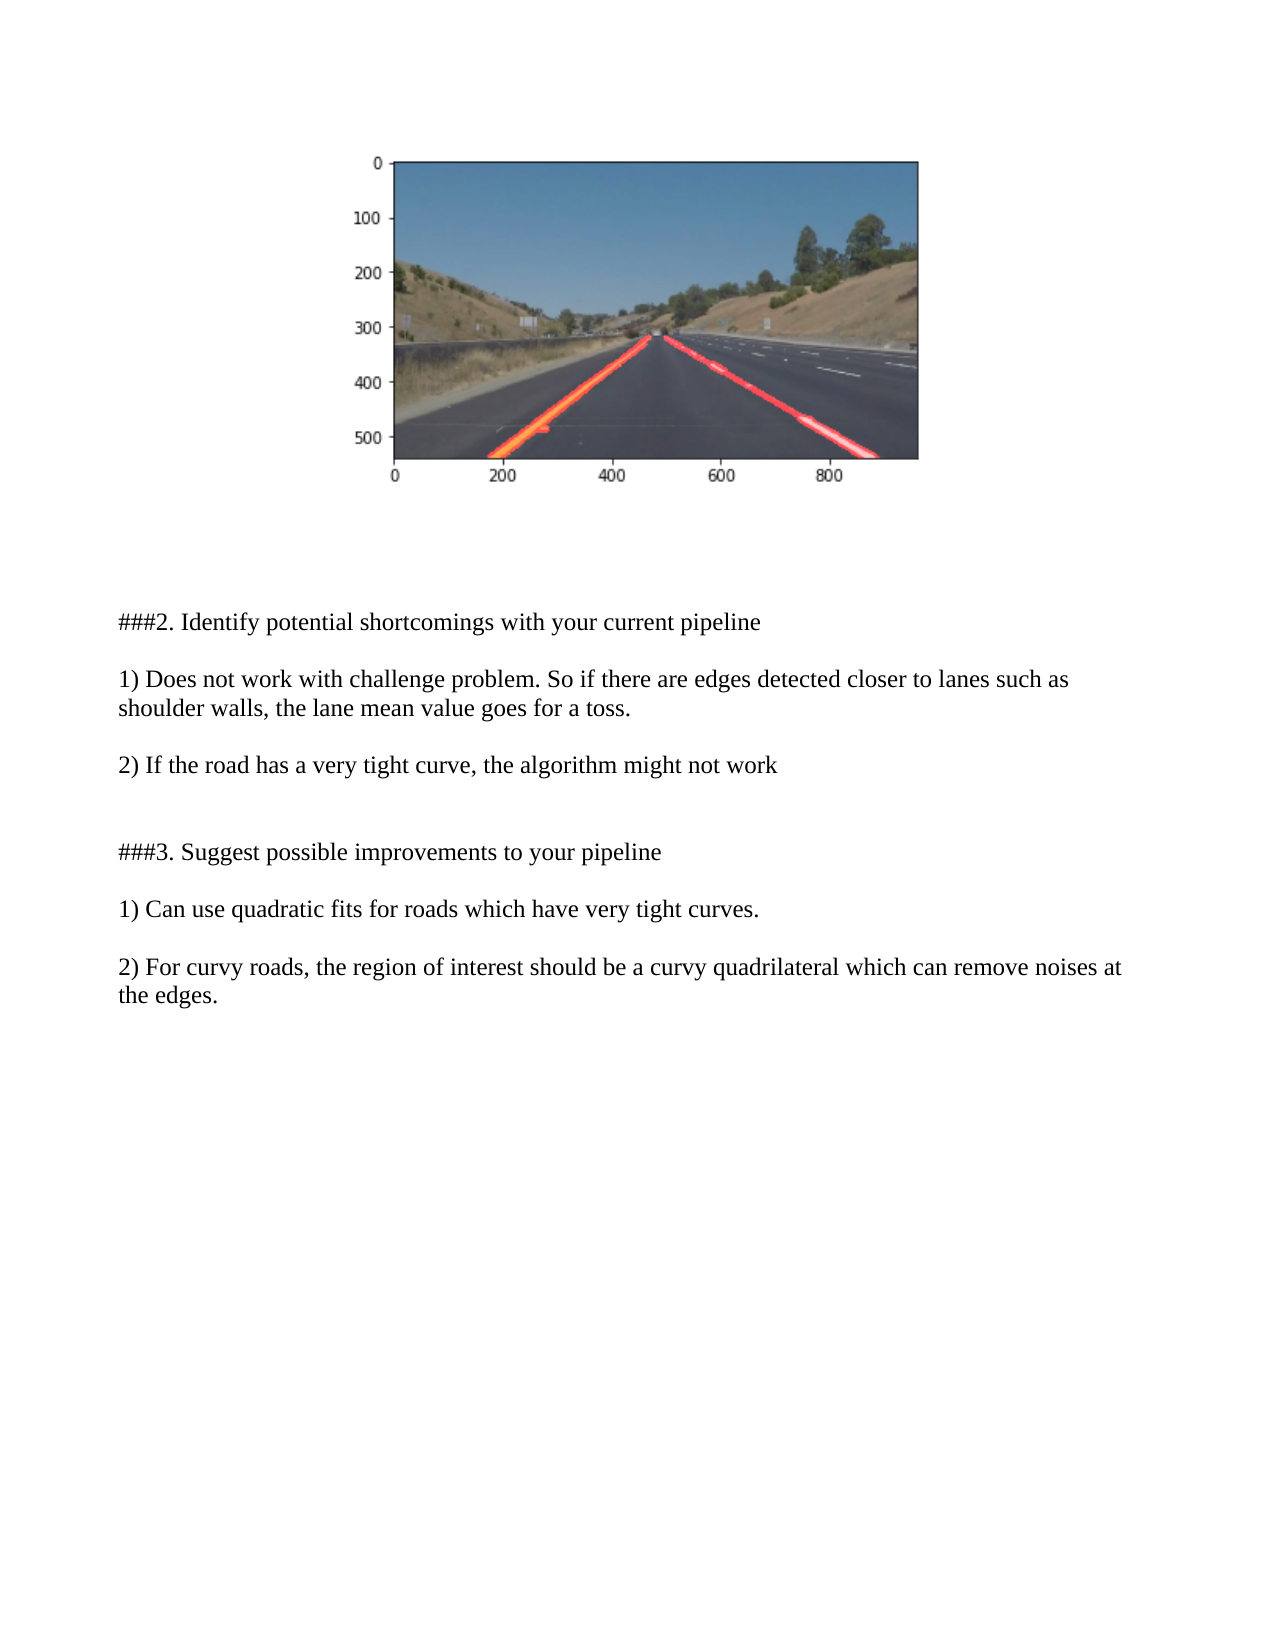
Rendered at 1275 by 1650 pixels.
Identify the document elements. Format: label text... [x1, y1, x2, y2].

text 2) For curvy roads, the region of interest should be a curvy quadrilateral which can remove noises at the edges. [118, 952, 1157, 1009]
text ###3. Suggest possible improvements to your pipeline [118, 837, 1157, 866]
text 2) If the road has a very tight curve, the algorithm might not work [118, 751, 1157, 779]
text ###2. Identify potential shortcomings with your current pipeline [118, 607, 1157, 636]
picture [342, 146, 933, 496]
text 1) Can use quadratic fits for roads which have very tight curves. [118, 894, 1157, 923]
text 1) Does not work with challenge problem. So if there are edges detected closer to lanes such as shoulder walls, the lane mean value goes for a toss. [118, 664, 1157, 722]
